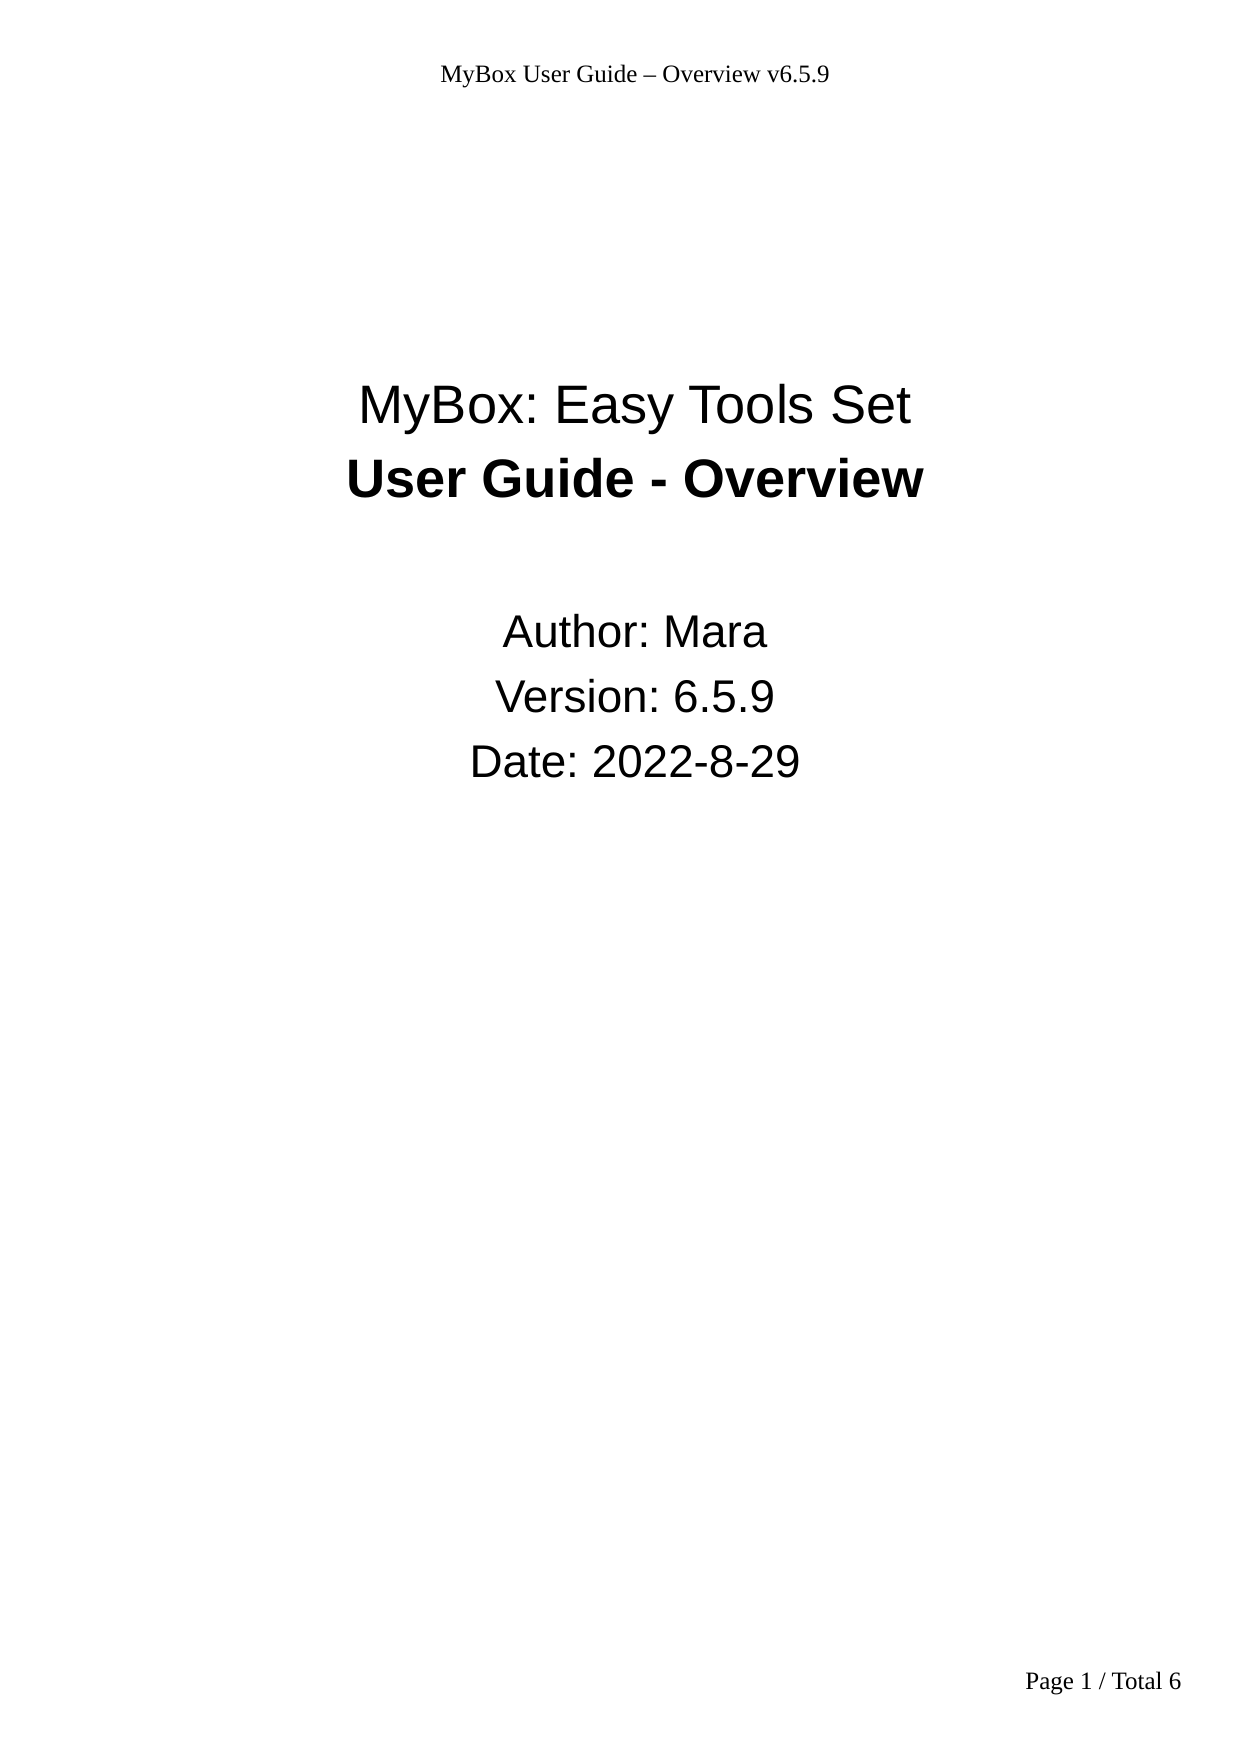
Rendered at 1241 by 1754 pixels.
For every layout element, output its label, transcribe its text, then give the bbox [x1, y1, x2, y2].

subtitle MyBox: Easy Tools Set [88, 372, 1181, 434]
text Author: Mara [88, 604, 1181, 657]
text User Guide - Overview [88, 447, 1181, 509]
text Date: 2022-8-29 [88, 735, 1181, 787]
text Version: 6.5.9 [88, 669, 1181, 722]
